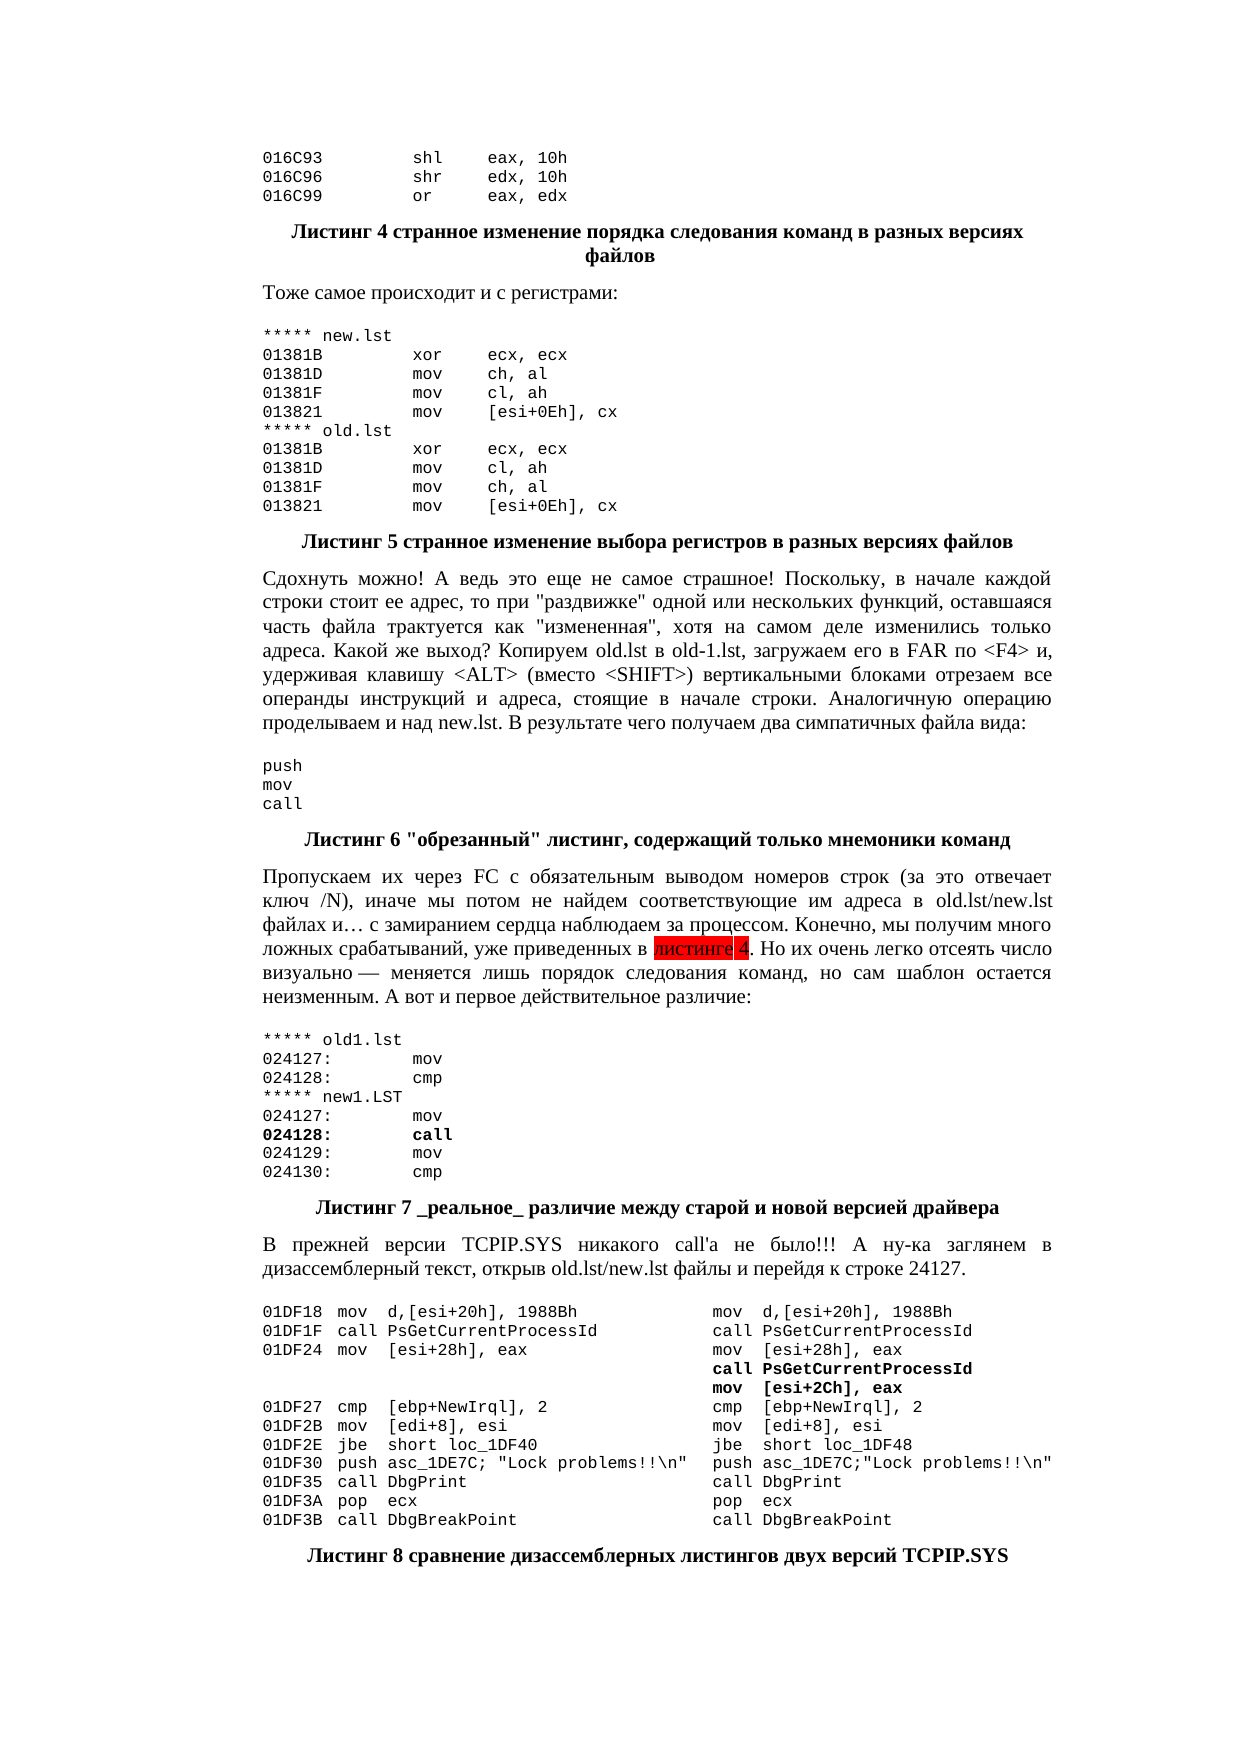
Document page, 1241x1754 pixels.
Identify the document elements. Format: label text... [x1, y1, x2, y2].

text 01DF2B mov [edi+8], esi mov [edi+8], esi [262, 1417, 1053, 1436]
text Тоже самое происходит и с регистрами: [262, 280, 1053, 304]
text push [262, 758, 1053, 777]
text 024130: cmp [262, 1164, 1053, 1183]
text ***** old.lst [262, 422, 1053, 441]
text 01DF27 cmp [ebp+NewIrql], 2 cmp [ebp+NewIrql], 2 [262, 1398, 1053, 1417]
text Сдохнуть можно! А ведь это еще не самое страшное! Поскольку, в начале каждой строки стоит ее адрес, то при "раздвижке" одной или нескольких функций, оставшаяся часть файла трактуется как "измененная", хотя на самом деле изменились только адреса. Какой же выход? Копируем old.lst в old-1.lst, загружаем его в FAR по <F4> и, удерживая клавишу <ALT> (вместо <SHIFT>) вертикальными блоками отрезаем все операнды инструкций и адреса, стоящие в начале строки. Аналогичную операцию проделываем и над new.lst. В результате чего получаем два симпатичных файла вида: [262, 565, 1053, 734]
text Листинг 6 "обрезанный" листинг, содержащий только мнемоники команд [187, 827, 1053, 851]
text 01DF24 mov [esi+28h], eax mov [esi+28h], eax [262, 1342, 1053, 1361]
text Листинг 7 _реальное_ различие между старой и новой версией драйвера [187, 1195, 1053, 1219]
text 01DF30 push asc_1DE7C; "Lock problems!!\n" push asc_1DE7C;"Lock problems!!\n" [262, 1455, 1053, 1474]
text 01DF3A pop ecx pop ecx [262, 1493, 1053, 1511]
text 01381D mov cl, ah [262, 460, 1053, 479]
text Листинг 4 странное изменение порядка следования команд в разных версиях файлов [187, 219, 1053, 267]
text 016C99 or eax, edx [262, 188, 1053, 207]
text 01DF35 call DbgPrint call DbgPrint [262, 1474, 1053, 1493]
text 024127: mov [262, 1051, 1053, 1070]
text 01DF3B call DbgBreakPoint call DbgBreakPoint [262, 1511, 1053, 1530]
text ***** new1.LST [262, 1088, 1053, 1107]
text 01381D mov ch, al [262, 366, 1053, 384]
text 024128: cmp [262, 1070, 1053, 1088]
text 024128: call [262, 1126, 1053, 1145]
text 01381B xor ecx, ecx [262, 441, 1053, 460]
text mov [262, 777, 1053, 796]
text call [262, 796, 1053, 814]
text Листинг 5 странное изменение выбора регистров в разных версиях файлов [187, 529, 1053, 553]
text mov [esi+2Ch], eax [262, 1379, 1053, 1398]
text 016C93 shl eax, 10h [262, 150, 1053, 169]
text Пропускаем их через FC с обязательным выводом номеров строк (за это отвечает ключ /N), иначе мы потом не найдем соответствующие им адреса в old.lst/new.lst файлах и… с замиранием сердца наблюдаем за процессом. Конечно, мы получим много ложных срабатываний, уже приведенных в листинге 4. Но их очень легко отсеять число визуально — меняется лишь порядок следования команд, но сам шаблон остается неизменным. А вот и первое действительное различие: [262, 863, 1053, 1008]
text 013821 mov [esi+0Eh], cx [262, 403, 1053, 422]
text 024129: mov [262, 1145, 1053, 1164]
text Листинг 8 сравнение дизассемблерных листингов двух версий TCPIP.SYS [187, 1543, 1053, 1567]
text 01DF18 mov d,[esi+20h], 1988Bh mov d,[esi+20h], 1988Bh [262, 1304, 1053, 1323]
text 01381F mov ch, al [262, 479, 1053, 497]
text 01381F mov cl, ah [262, 384, 1053, 403]
text 01DF2E jbe short loc_1DF40 jbe short loc_1DF48 [262, 1436, 1053, 1455]
text ***** new.lst [262, 328, 1053, 347]
text 016C96 shr edx, 10h [262, 169, 1053, 188]
text 013821 mov [esi+0Eh], cx [262, 497, 1053, 516]
text 01DF1F call PsGetCurrentProcessId call PsGetCurrentProcessId [262, 1323, 1053, 1342]
text 01381B xor ecx, ecx [262, 347, 1053, 366]
text ***** old1.lst [262, 1032, 1053, 1051]
text В прежней версии TCPIP.SYS никакого call'а не было!!! А ну-ка заглянем в дизассемблерный текст, открыв old.lst/new.lst файлы и перейдя к строке 24127. [262, 1232, 1053, 1280]
text call PsGetCurrentProcessId [262, 1361, 1053, 1379]
text 024127: mov [262, 1107, 1053, 1126]
